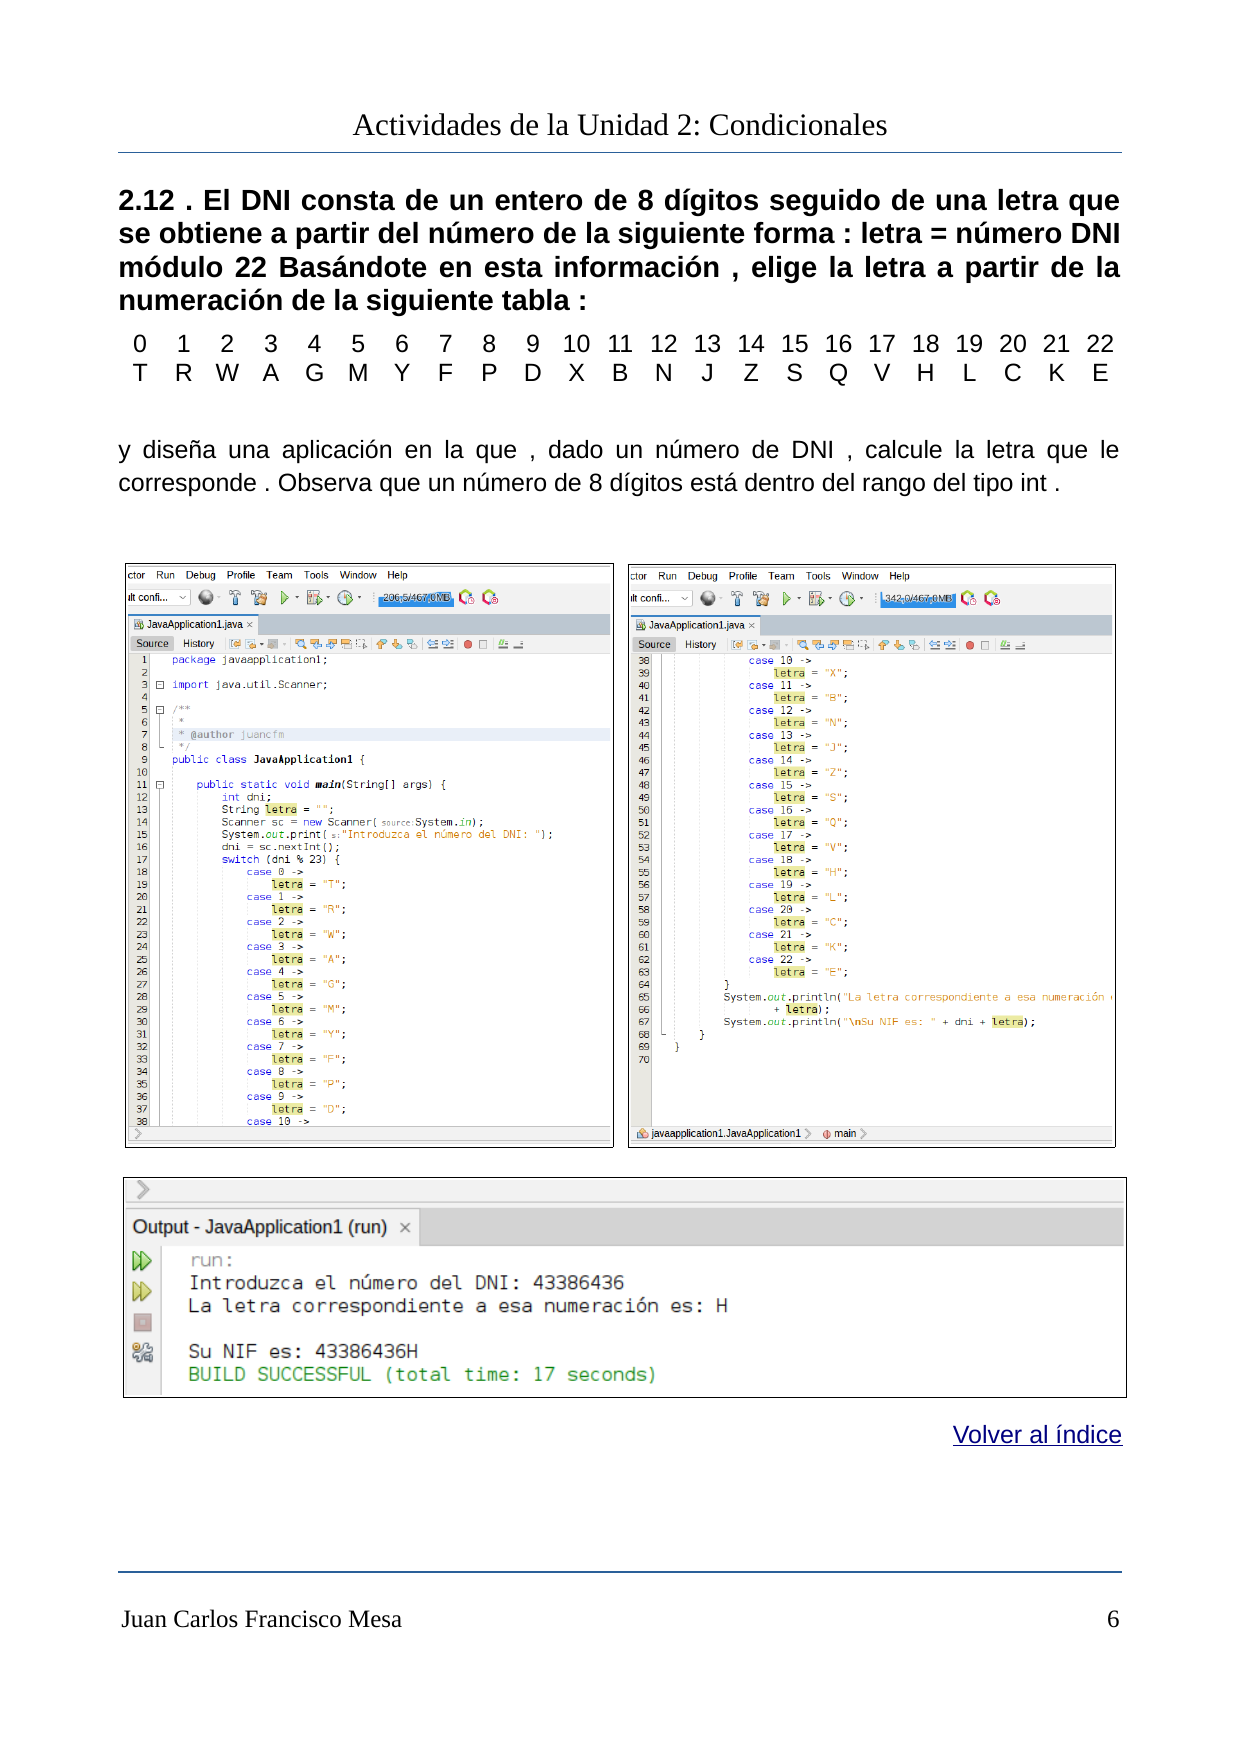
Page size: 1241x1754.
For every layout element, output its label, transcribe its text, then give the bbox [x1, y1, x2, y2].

table_header 14 [729, 330, 773, 358]
table_cell Y [380, 358, 423, 387]
table_header 9 [511, 330, 554, 358]
table_cell E [1078, 358, 1122, 387]
table_header 18 [904, 330, 947, 358]
table_header 20 [991, 330, 1034, 358]
table_header 17 [860, 330, 904, 358]
table_header 5 [336, 330, 380, 358]
table_header 3 [249, 330, 293, 358]
text Volver al índice [118, 1420, 1122, 1448]
table_cell T [118, 358, 162, 387]
picture [125, 1180, 1124, 1395]
table_cell X [555, 358, 598, 387]
table_header 10 [555, 330, 598, 358]
table_cell Z [729, 358, 773, 387]
table_cell W [205, 358, 249, 387]
table_cell Q [816, 358, 860, 387]
table_header 19 [947, 330, 991, 358]
table_cell J [685, 358, 729, 387]
table_header 8 [467, 330, 511, 358]
table_cell B [598, 358, 642, 387]
table_cell P [467, 358, 511, 387]
table_cell A [249, 358, 293, 387]
text y diseña una aplicación en la que , dado un número de DNI , calcule la letra que le corresponde . Observa que un número de 8 dígitos está dentro del rango del tipo int . [118, 434, 1122, 496]
table_header 12 [642, 330, 685, 358]
table_header 1 [162, 330, 205, 358]
table_cell K [1035, 358, 1078, 387]
table_header 21 [1035, 330, 1078, 358]
table_header 13 [685, 330, 729, 358]
table_header 6 [380, 330, 423, 358]
table_header 22 [1078, 330, 1122, 358]
subtitle 2.12 . El DNI consta de un entero de 8 dígitos seguido de una letra que se obtiene a partir del número de la siguiente forma : letra = número DNI módulo 22 Basándote en esta información , elige la letra a partir de la numeración de la siguiente tabla : [118, 183, 1122, 317]
table_header 16 [816, 330, 860, 358]
table_cell N [642, 358, 685, 387]
table_cell D [511, 358, 554, 387]
picture [630, 566, 1113, 1144]
picture [128, 565, 611, 1144]
table_cell C [991, 358, 1034, 387]
table_cell F [424, 358, 467, 387]
table_cell H [904, 358, 947, 387]
table_header 0 [118, 330, 162, 358]
table_header 11 [598, 330, 642, 358]
table_cell V [860, 358, 904, 387]
table_cell M [336, 358, 380, 387]
table_header 15 [773, 330, 816, 358]
table_cell L [947, 358, 991, 387]
table_header 4 [293, 330, 336, 358]
table_cell G [293, 358, 336, 387]
table_cell S [773, 358, 816, 387]
table_header 2 [205, 330, 249, 358]
table_header 7 [424, 330, 467, 358]
table_cell R [162, 358, 205, 387]
